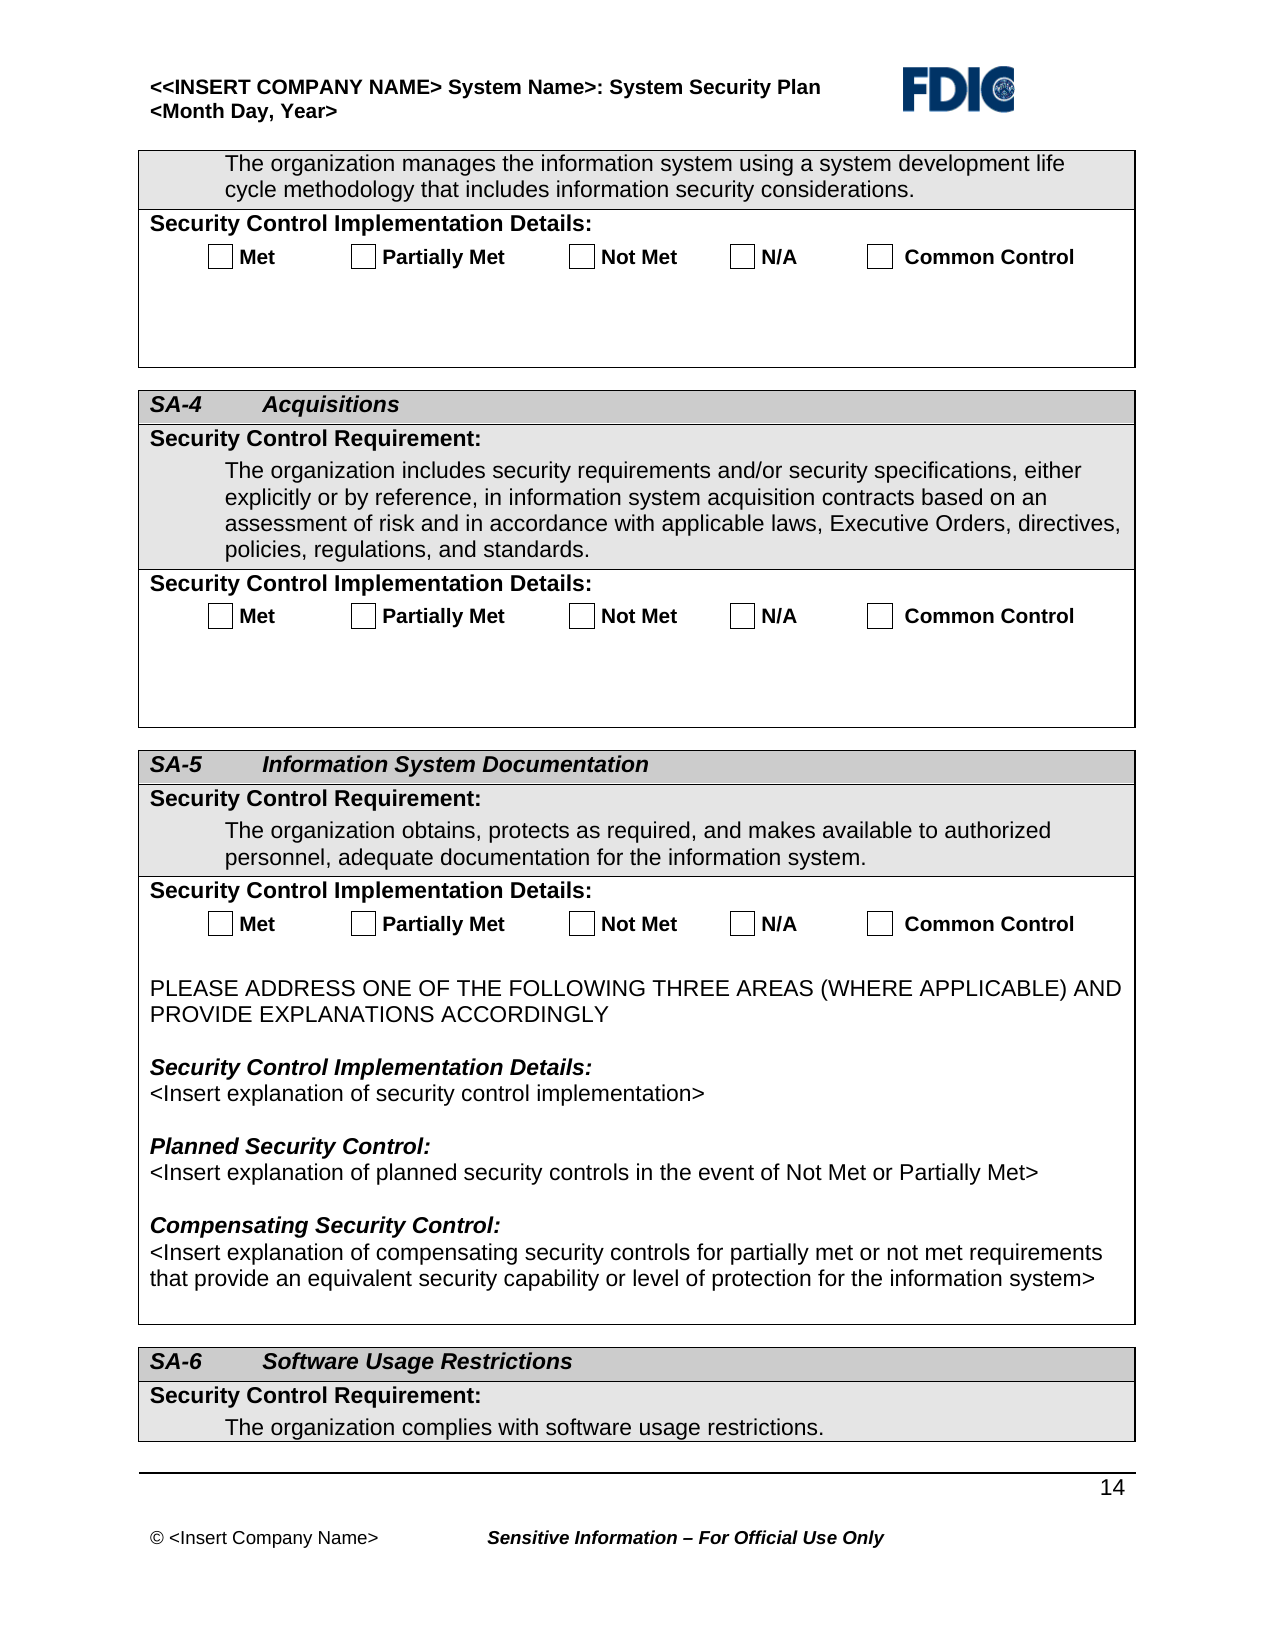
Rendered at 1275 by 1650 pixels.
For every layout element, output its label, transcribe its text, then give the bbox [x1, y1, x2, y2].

table_cell Security Control Requirement: [139, 425, 1134, 457]
table_cell SA-4 Acquisitions [139, 391, 1134, 423]
picture [899, 60, 1021, 120]
table_cell [138, 728, 1135, 750]
table_cell [138, 1325, 1135, 1347]
table_cell Security Control Implementation Details: Met Partially Met Not Met N/A Common Control [139, 210, 1134, 275]
table_cell PLEASE ADDRESS ONE OF THE FOLLOWING THREE AREAS (WHERE APPLICABLE) AND PROVIDE EXPLANATIONS ACCORDINGLY Security Control Implementation Details: <Insert explanation of security control implementation> Planned Security Control: <Insert explanation of planned security controls in the event of Not Met or Partially Met> Compensating Security Control: <Insert explanation of compensating security controls for partially met or not met requirements that provide an equivalent security capability or level of protection for the information system> [139, 942, 1134, 1324]
table_cell The organization includes security requirements and/or security specifications, either explicitly or by reference, in information system acquisition contracts based on an assessment of risk and in accordance with applicable laws, Executive Orders, directives, policies, regulations, and standards. [139, 457, 1134, 569]
table_cell Security Control Requirement: [139, 785, 1134, 817]
table_cell Security Control Implementation Details: Met Partially Met Not Met N/A Common Control [139, 570, 1134, 635]
table_cell [139, 635, 1134, 727]
table_cell SA-5 Information System Documentation [139, 751, 1134, 783]
table_cell Security Control Implementation Details: Met Partially Met Not Met N/A Common Control [139, 877, 1134, 942]
table_cell The organization complies with software usage restrictions. [139, 1414, 1134, 1441]
table_cell Security Control Requirement: [139, 1382, 1134, 1414]
table_cell The organization obtains, protects as required, and makes available to authorized personnel, adequate documentation for the information system. [139, 817, 1134, 876]
table_cell [138, 368, 1135, 390]
table_cell SA-6 Software Usage Restrictions [139, 1348, 1134, 1381]
table_cell [139, 275, 1134, 367]
table_cell The organization manages the information system using a system development life cycle methodology that includes information security considerations. [139, 151, 1134, 209]
